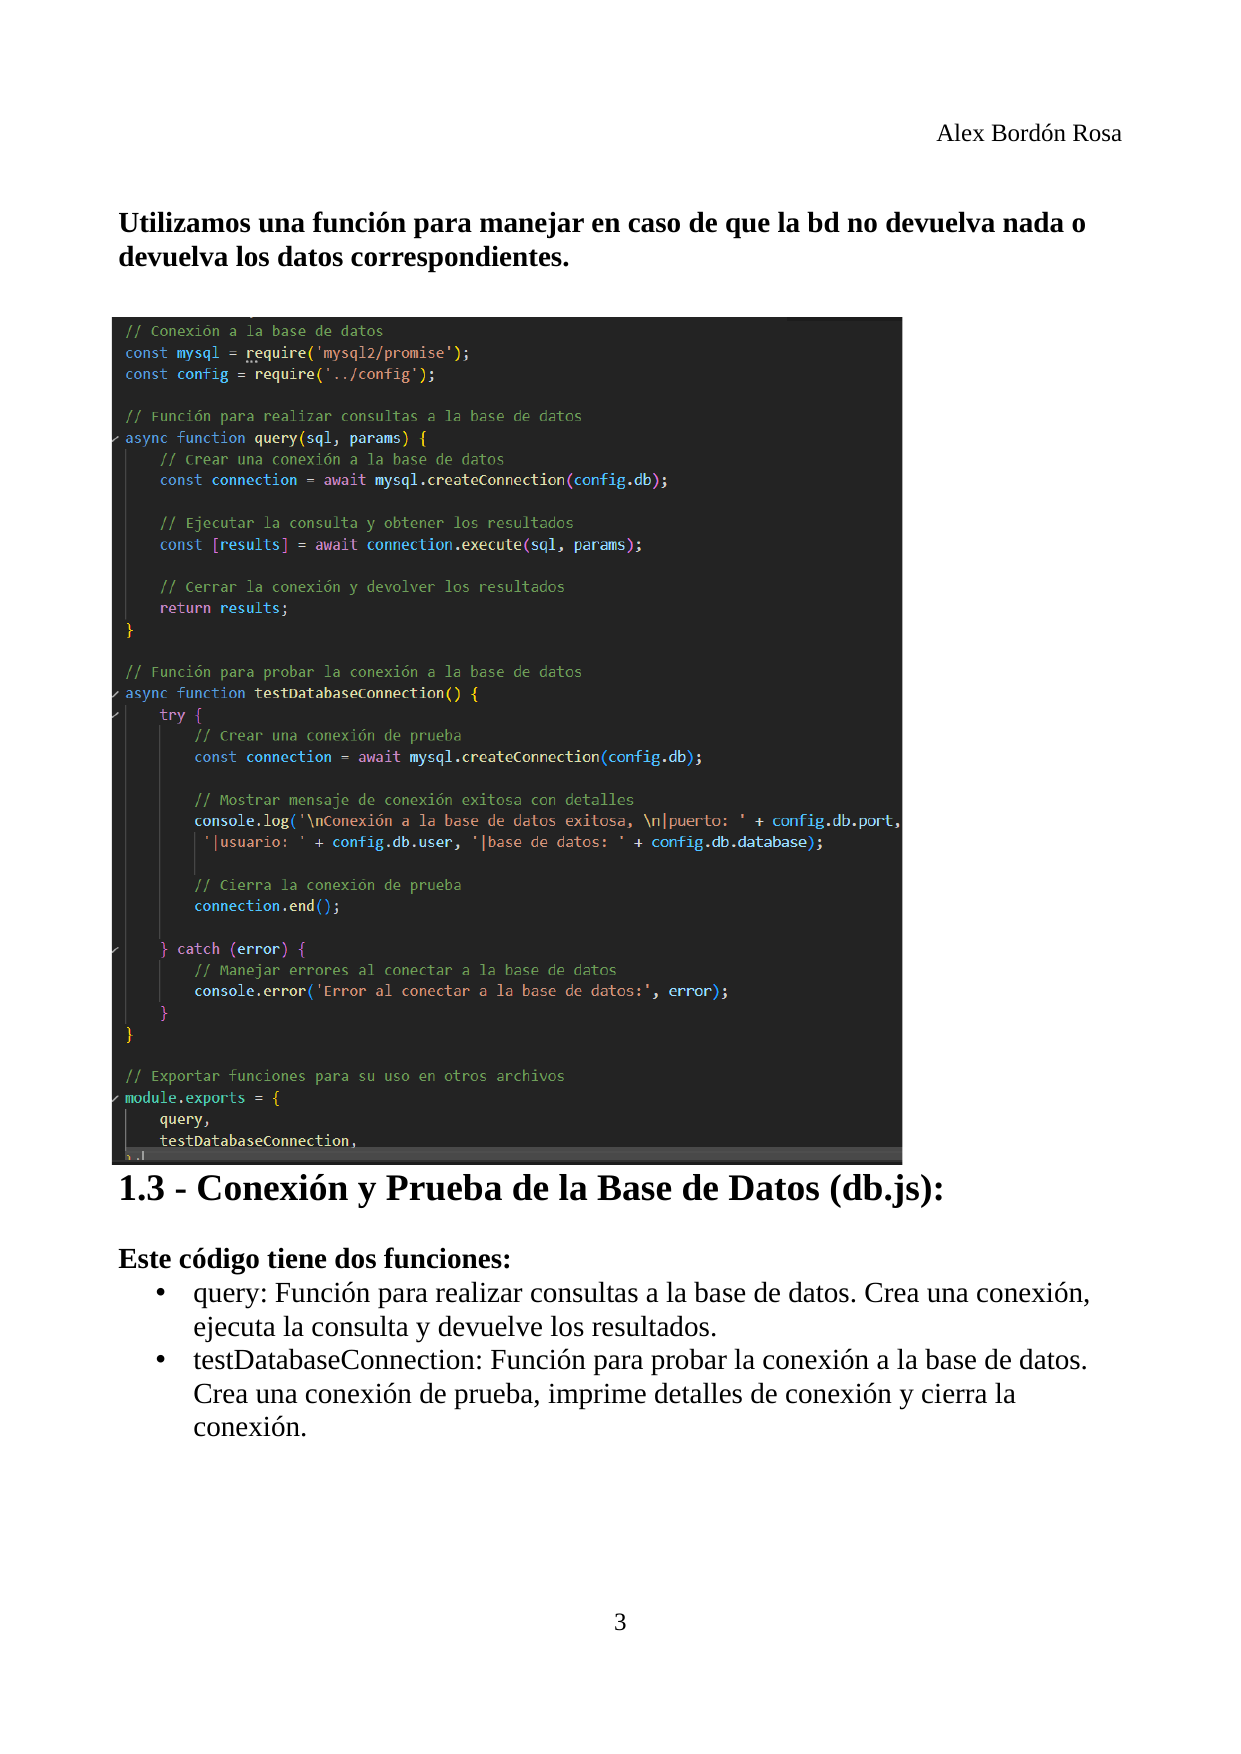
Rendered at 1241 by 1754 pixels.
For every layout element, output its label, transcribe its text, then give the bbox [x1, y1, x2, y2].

text Este código tiene dos funciones: [118, 1242, 1122, 1275]
text 1.3 - Conexión y Prueba de la Base de Datos (db.js): [118, 301, 1122, 1208]
list testDatabaseConnection: Función para probar la conexión a la base de datos. Crea una conexión de prueba, imprime detalles de conexión y cierra la conexión. [156, 1342, 1122, 1443]
picture [111, 317, 903, 1165]
list query: Función para realizar consultas a la base de datos. Crea una conexión, ejecuta la consulta y devuelve los resultados. [156, 1275, 1122, 1342]
text Utilizamos una función para manejar en caso de que la bd no devuelva nada o devuelva los datos correspondientes. [118, 205, 1122, 272]
